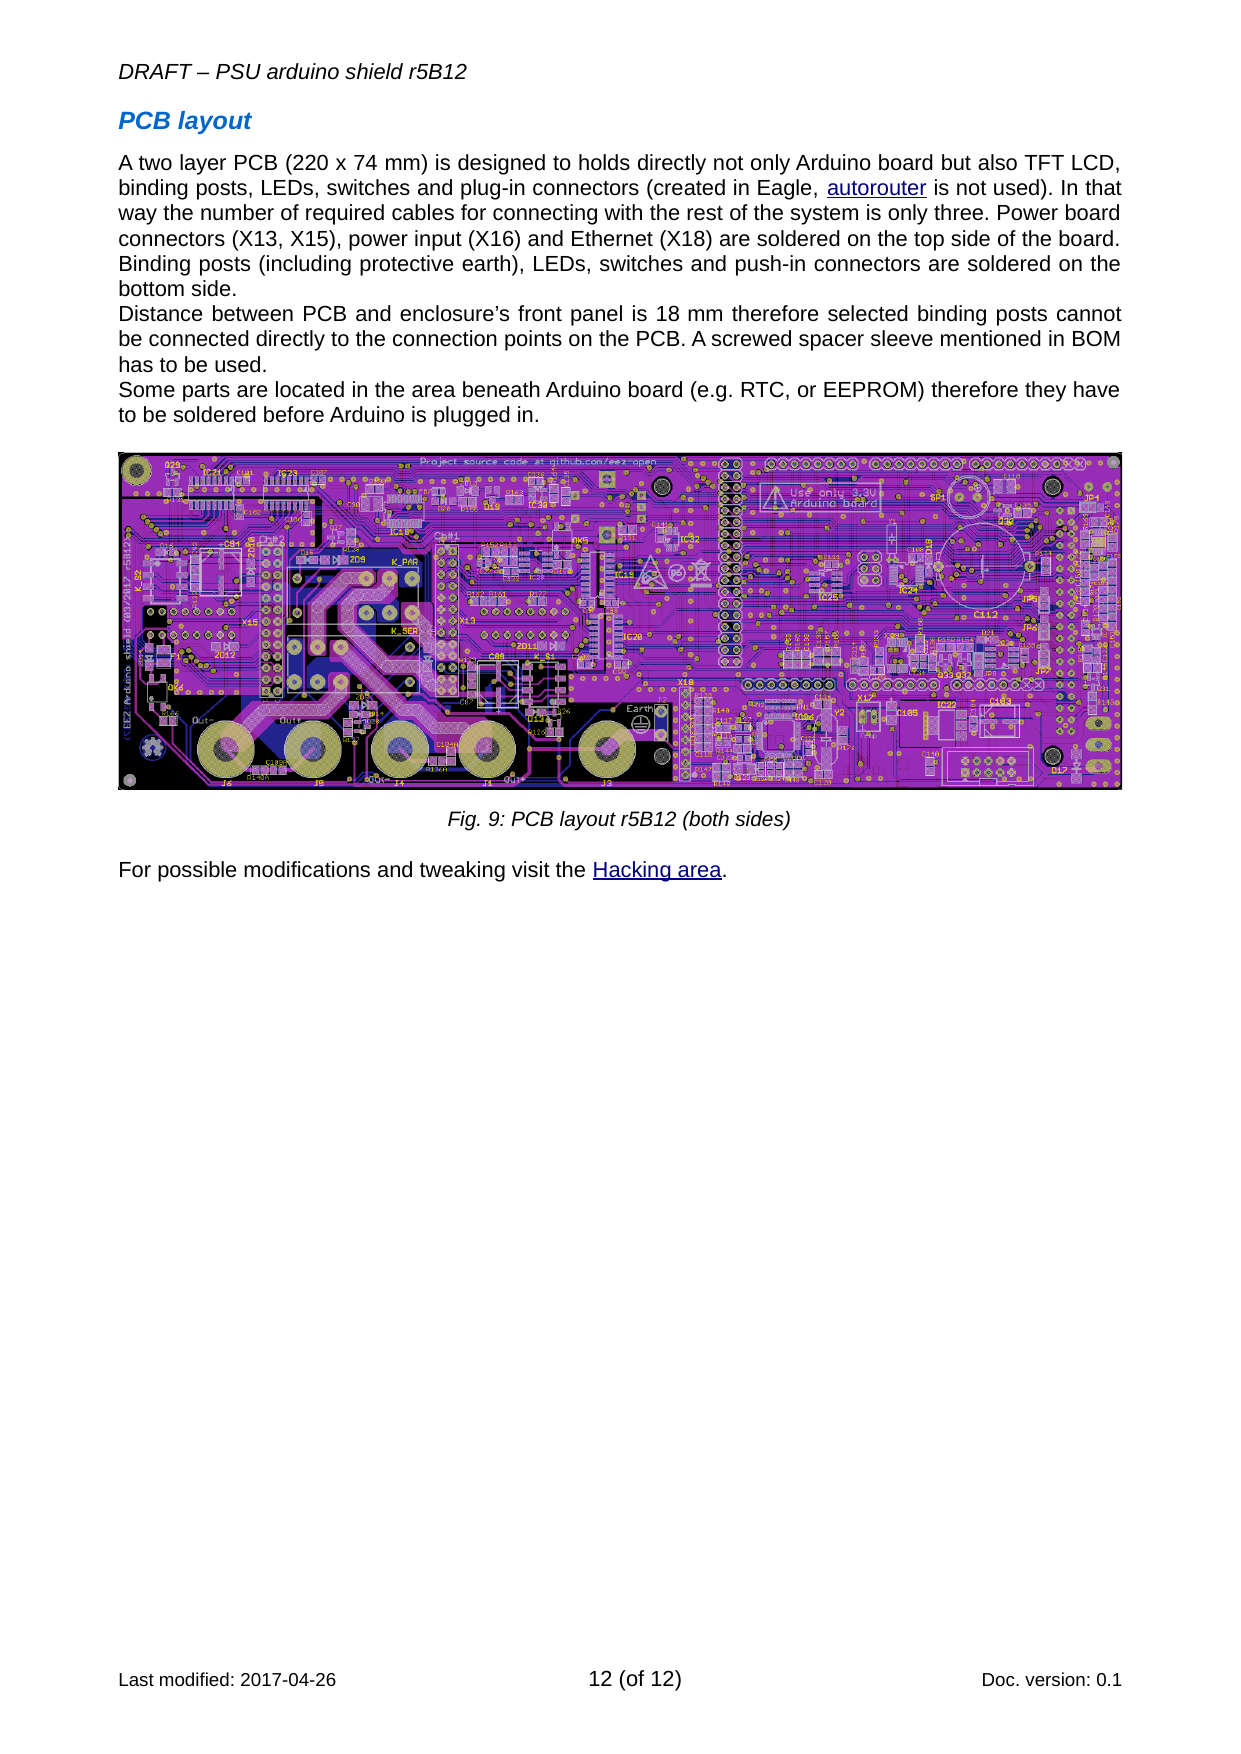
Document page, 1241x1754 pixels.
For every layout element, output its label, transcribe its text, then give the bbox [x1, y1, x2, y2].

text Some parts are located in the area beneath Arduino board (e.g. RTC, or EEPROM) therefore they have to be soldered before Arduino is plugged in. [118, 377, 1122, 427]
picture [118, 452, 1123, 790]
text Distance between PCB and enclosure’s front panel is 18 mm therefore selected binding posts cannot be connected directly to the connection points on the PCB. A screwed spacer sleeve mentioned in BOM has to be used. [118, 301, 1122, 377]
text Fig. 9: PCB layout r5B12 (both sides) [118, 790, 1122, 831]
subtitle PCB layout [118, 106, 1122, 135]
text For possible modifications and tweaking visit the Hacking area. [118, 856, 1122, 882]
text A two layer PCB (220 x 74 mm) is designed to holds directly not only Arduino board but also TFT LCD, binding posts, LEDs, switches and plug-in connectors (created in Eagle, autorouter is not used). In that way the number of required cables for connecting with the rest of the system is only three. Power board connectors (X13, X15), power input (X16) and Ethernet (X18) are soldered on the top side of the board. Binding posts (including protective earth), LEDs, switches and push-in connectors are soldered on the bottom side. [118, 150, 1122, 301]
